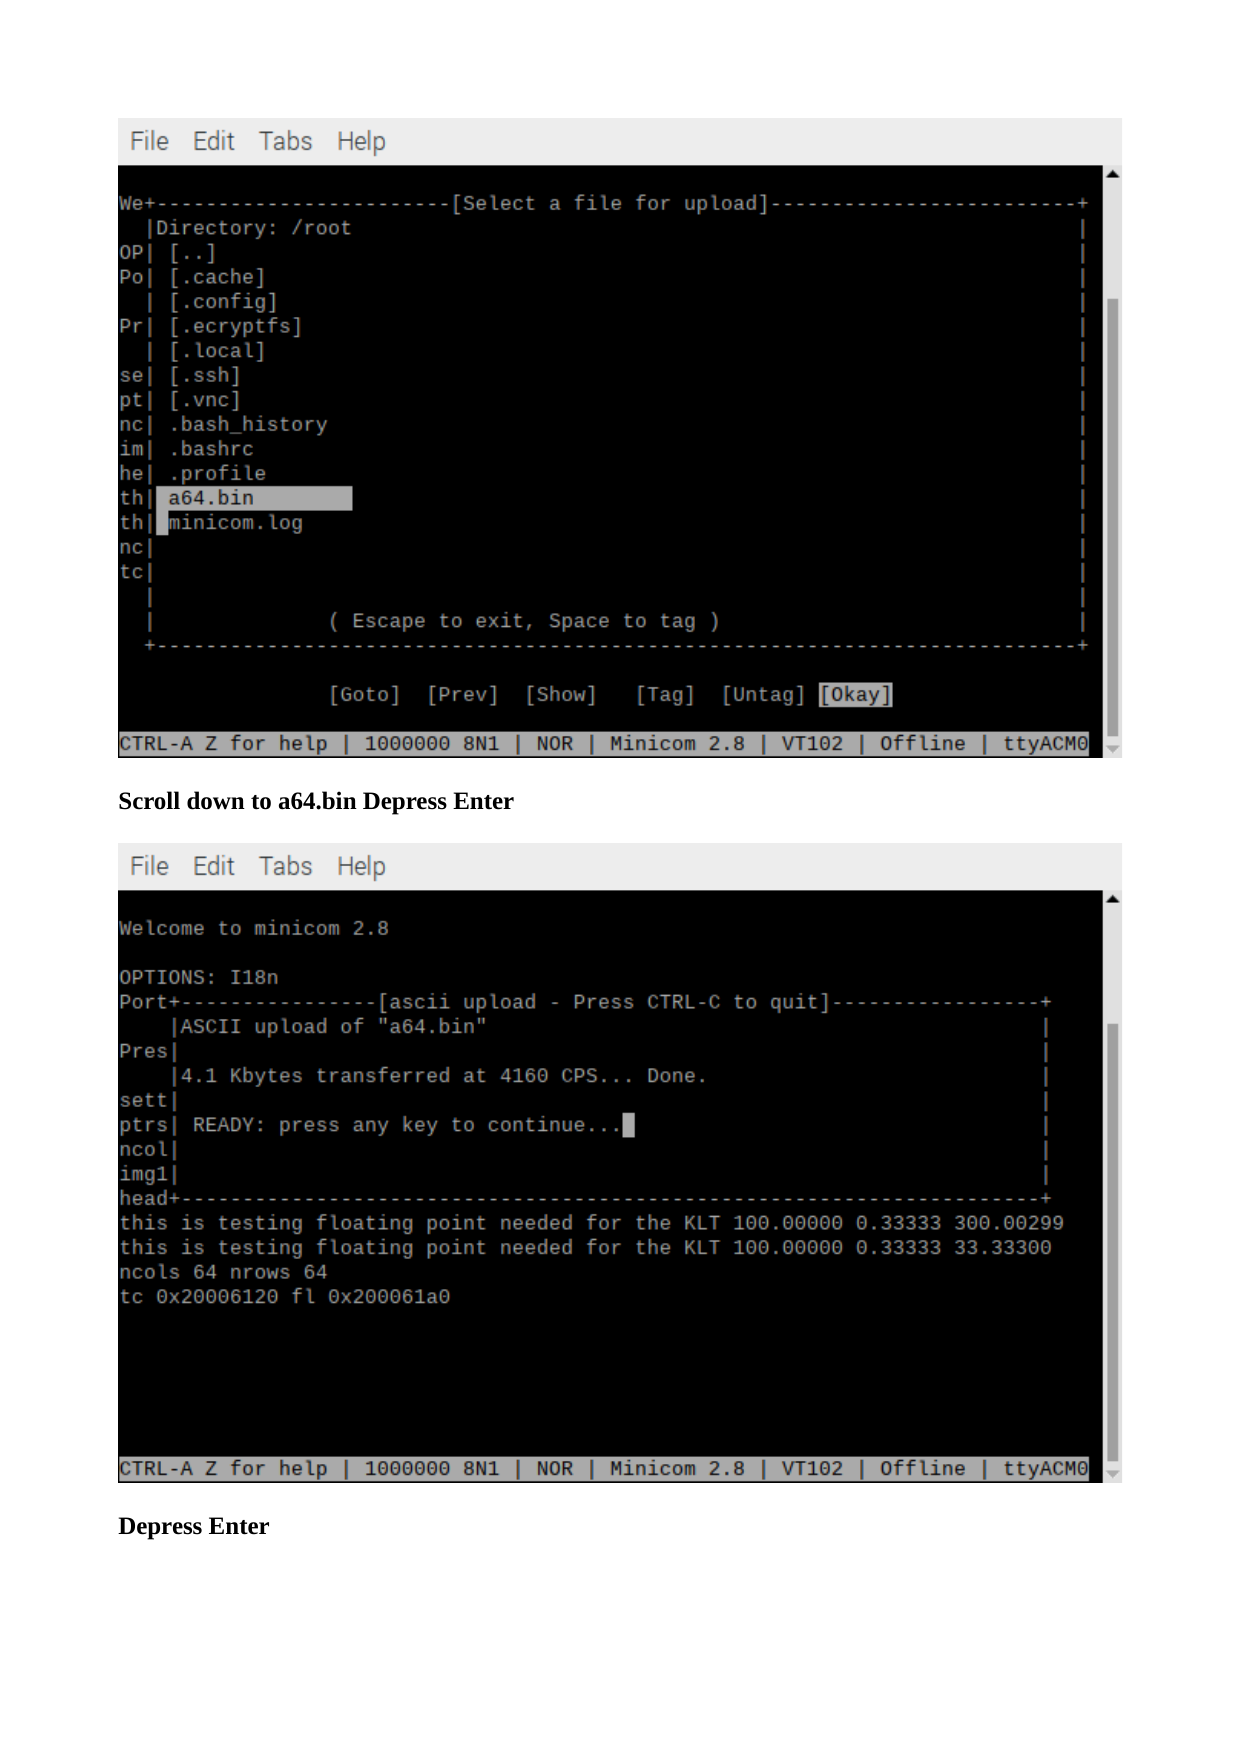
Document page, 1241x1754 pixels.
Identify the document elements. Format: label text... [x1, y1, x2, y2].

text Scroll down to a64.bin Depress Enter [118, 786, 1122, 815]
picture [118, 118, 1123, 758]
text Depress Enter [118, 1511, 1122, 1540]
picture [118, 843, 1123, 1483]
